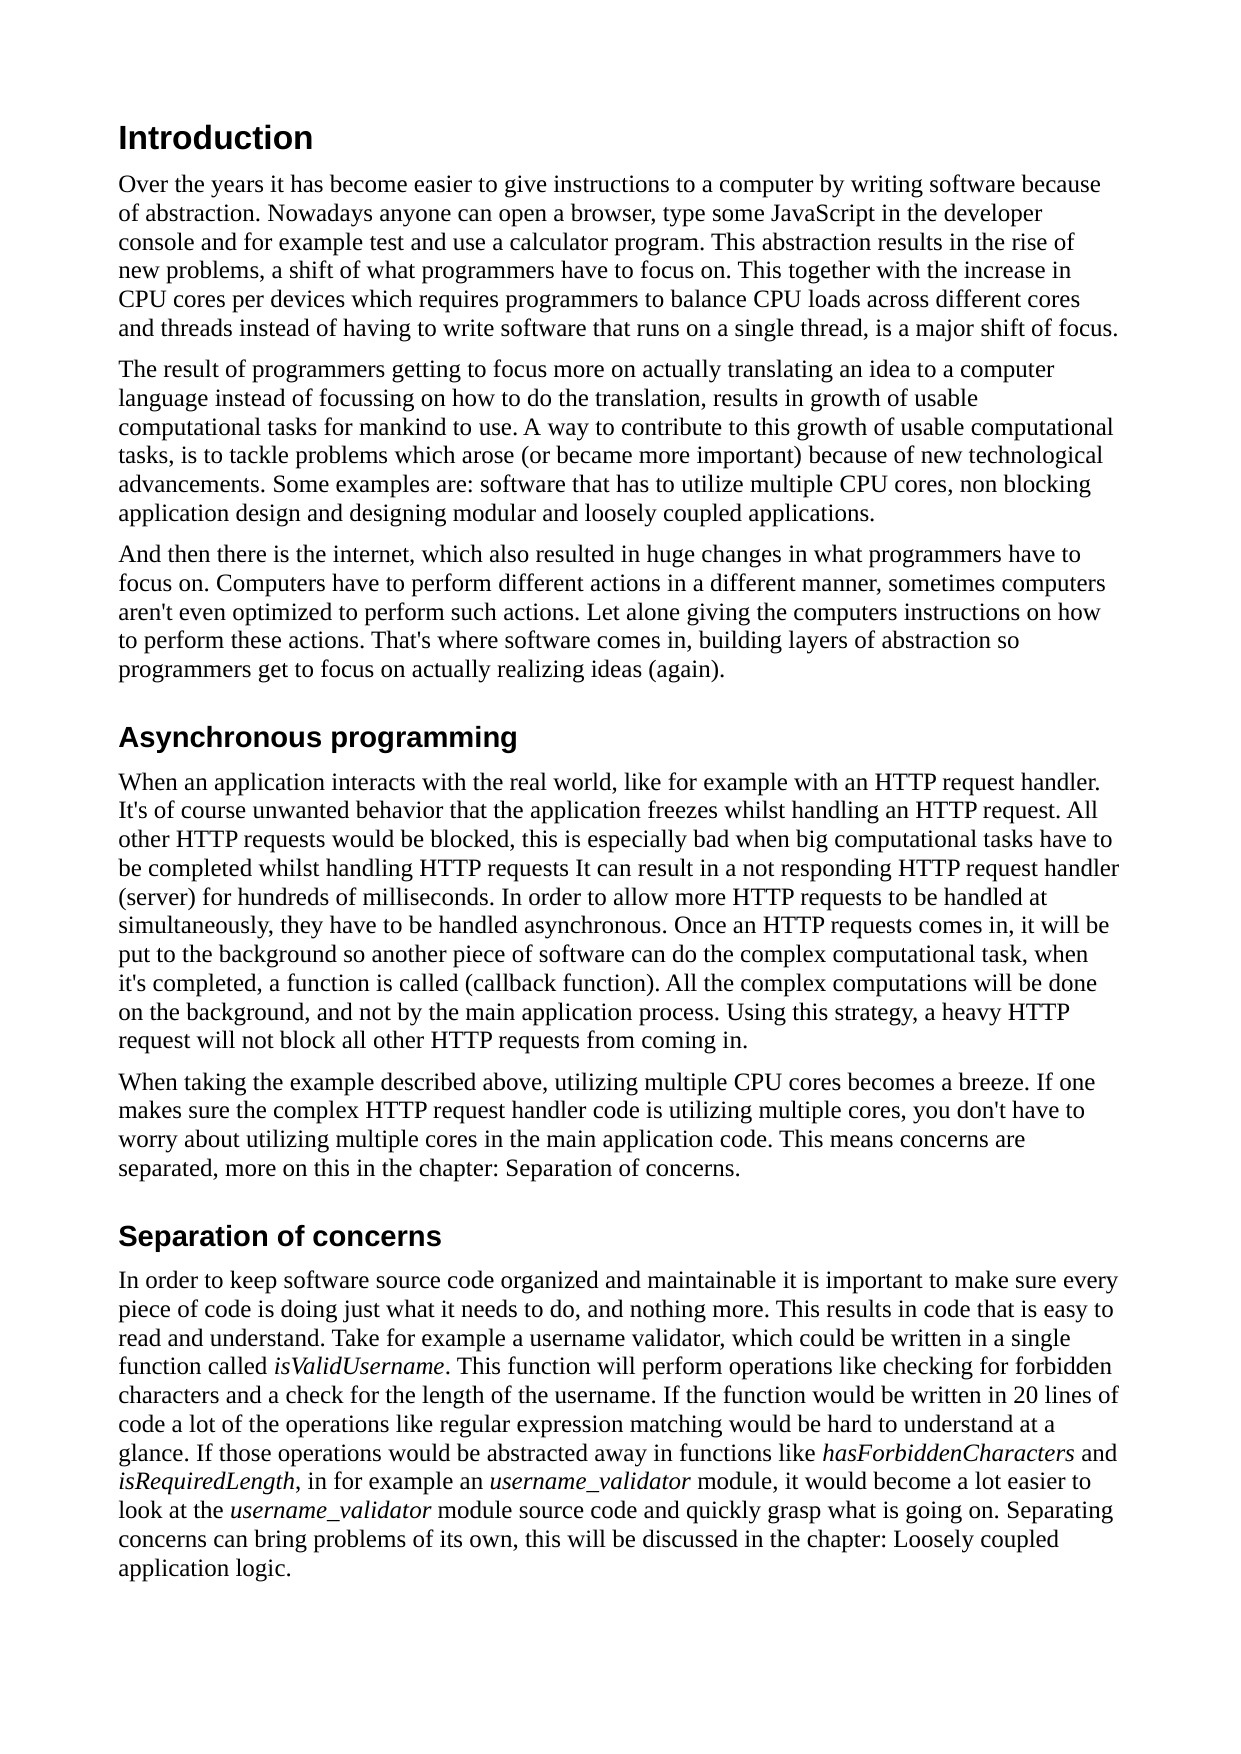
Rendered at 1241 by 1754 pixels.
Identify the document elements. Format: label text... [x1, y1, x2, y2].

subtitle Introduction [118, 118, 1122, 157]
text When an application interacts with the real world, like for example with an HTTP request handler. It's of course unwanted behavior that the application freezes whilst handling an HTTP request. All other HTTP requests would be blocked, this is especially bad when big computational tasks have to be completed whilst handling HTTP requests It can result in a not responding HTTP request handler (server) for hundreds of milliseconds. In order to allow more HTTP requests to be handled at simultaneously, they have to be handled asynchronous. Once an HTTP requests comes in, it will be put to the background so another piece of software can do the complex computational task, when it's completed, a function is called (callback function). All the complex computations will be done on the background, and not by the main application process. Using this strategy, a heavy HTTP request will not block all other HTTP requests from coming in. [118, 767, 1122, 1054]
subtitle Separation of concerns [118, 1219, 1122, 1253]
subtitle Asynchronous programming [118, 721, 1122, 754]
text The result of programmers getting to focus more on actually translating an idea to a computer language instead of focussing on how to do the translation, results in growth of usable computational tasks for mankind to use. A way to contribute to this growth of usable computational tasks, is to tackle problems which arose (or became more important) because of new technological advancements. Some examples are: software that has to utilize multiple CPU cores, non blocking application design and designing modular and loosely coupled applications. [118, 354, 1122, 527]
text Over the years it has become easier to give instructions to a computer by writing software because of abstraction. Nowadays anyone can open a browser, type some JavaScript in the developer console and for example test and use a calculator program. This abstraction results in the rise of new problems, a shift of what programmers have to focus on. This together with the increase in CPU cores per devices which requires programmers to balance CPU loads across different cores and threads instead of having to write software that runs on a single thread, is a major shift of focus. [118, 169, 1122, 342]
text And then there is the internet, which also resulted in huge changes in what programmers have to focus on. Computers have to perform different actions in a different manner, sometimes computers aren't even optimized to perform such actions. Let alone giving the computers instructions on how to perform these actions. That's where software comes in, building layers of abstraction so programmers get to focus on actually realizing ideas (again). [118, 539, 1122, 683]
text When taking the example described above, utilizing multiple CPU cores becomes a breeze. If one makes sure the complex HTTP request handler code is utilizing multiple cores, you don't have to worry about utilizing multiple cores in the main application code. This means concerns are separated, more on this in the chapter: Separation of concerns. [118, 1067, 1122, 1182]
text In order to keep software source code organized and maintainable it is important to make sure every piece of code is doing just what it needs to do, and nothing more. This results in code that is easy to read and understand. Take for example a username validator, which could be written in a single function called isValidUsername. This function will perform operations like checking for forbidden characters and a check for the length of the username. If the function would be written in 20 lines of code a lot of the operations like regular expression matching would be hard to understand at a glance. If those operations would be abstracted away in functions like hasForbiddenCharacters and isRequiredLength, in for example an username_validator module, it would become a lot easier to look at the username_validator module source code and quickly grasp what is going on. Separating concerns can bring problems of its own, this will be discussed in the chapter: Loosely coupled application logic. [118, 1265, 1122, 1581]
